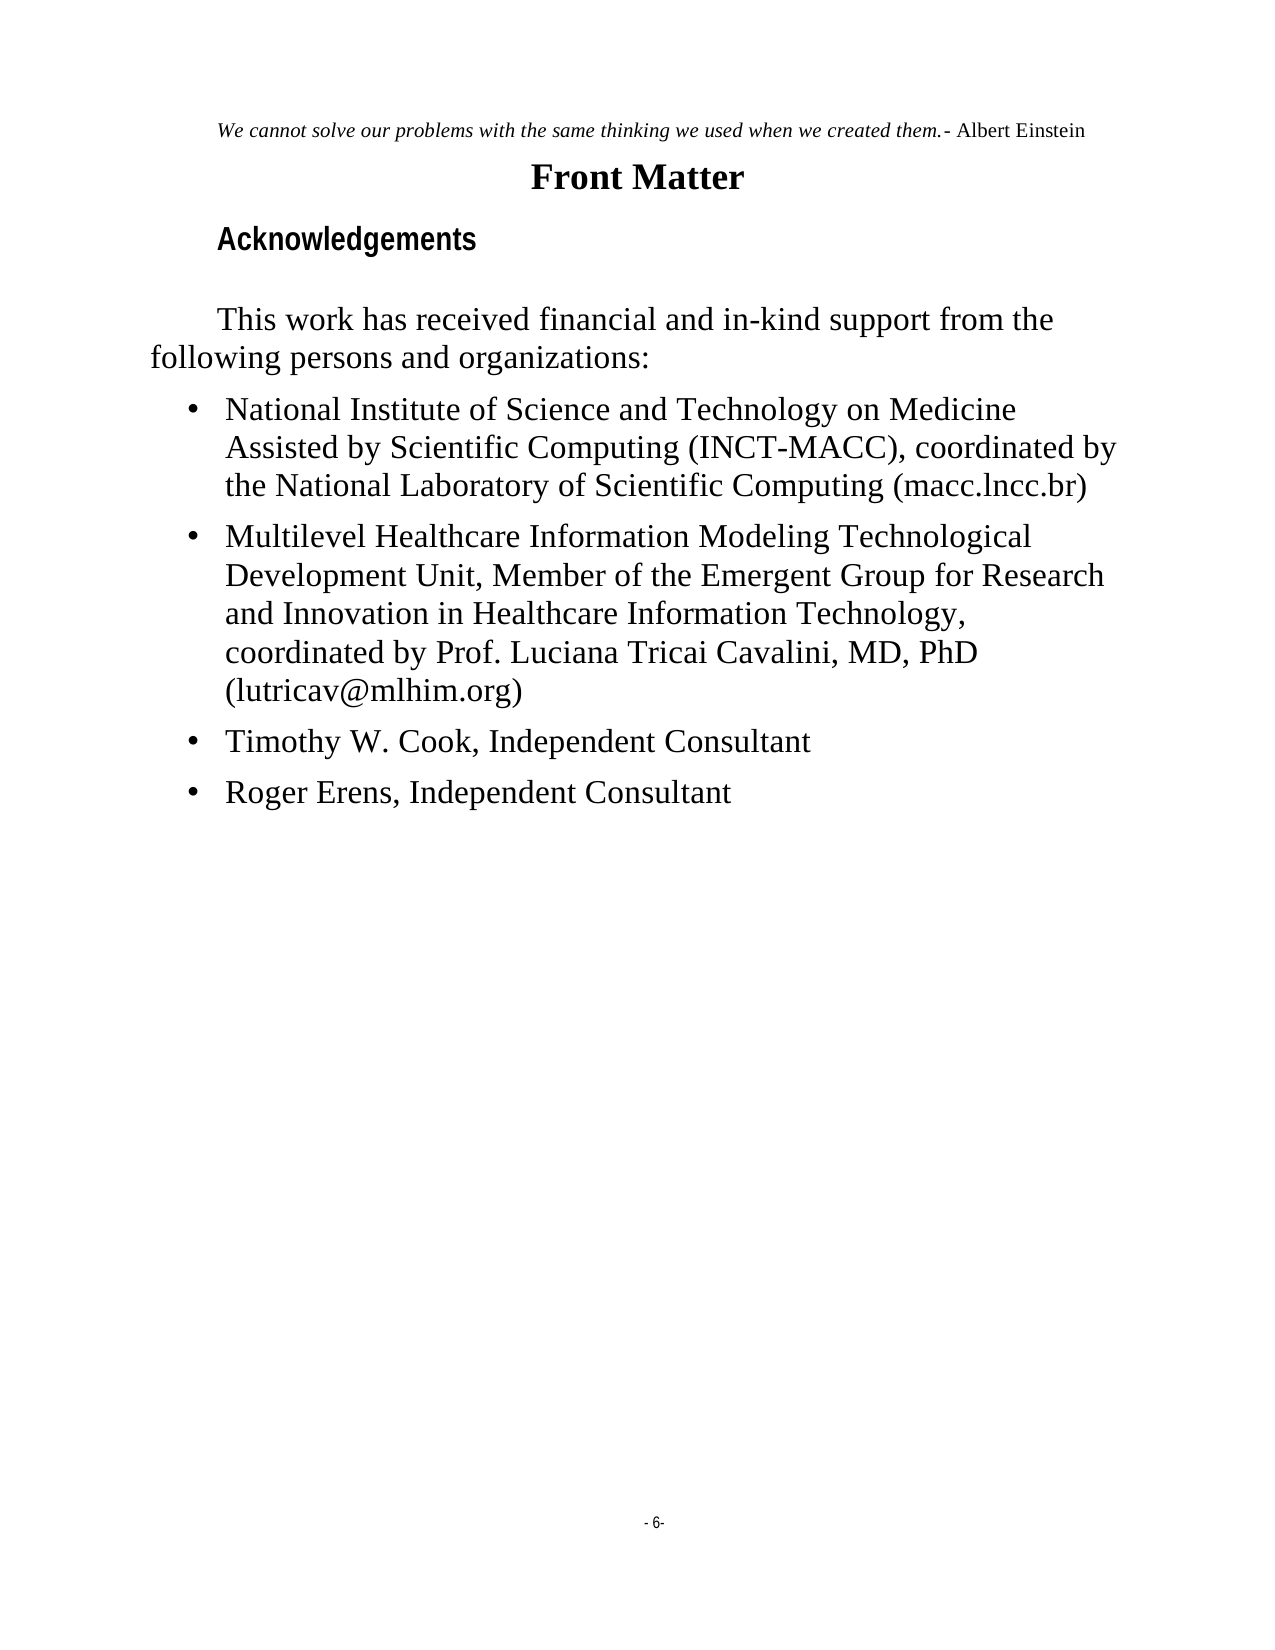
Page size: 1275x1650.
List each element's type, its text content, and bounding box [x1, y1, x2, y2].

text This work has received financial and in-kind support from the following persons and organizations: [150, 299, 1125, 376]
list Timothy W. Cook, Independent Consultant [187, 721, 1125, 759]
list Roger Erens, Independent Consultant [187, 772, 1125, 810]
text We cannot solve our problems with the same thinking we used when we created them.- Albert Einstein [150, 118, 1125, 142]
list National Institute of Science and Technology on Medicine Assisted by Scientific Computing (INCT-MACC), coordinated by the National Laboratory of Scientific Computing (macc.lncc.br) [187, 388, 1125, 504]
list Multilevel Healthcare Information Modeling Technological Development Unit, Member of the Emergent Group for Research and Innovation in Healthcare Information Technology, coordinated by Prof. Luciana Tricai Cavalini, MD, PhD (lutricav@mlhim.org) [187, 516, 1125, 708]
title Front Matter [150, 155, 1125, 198]
